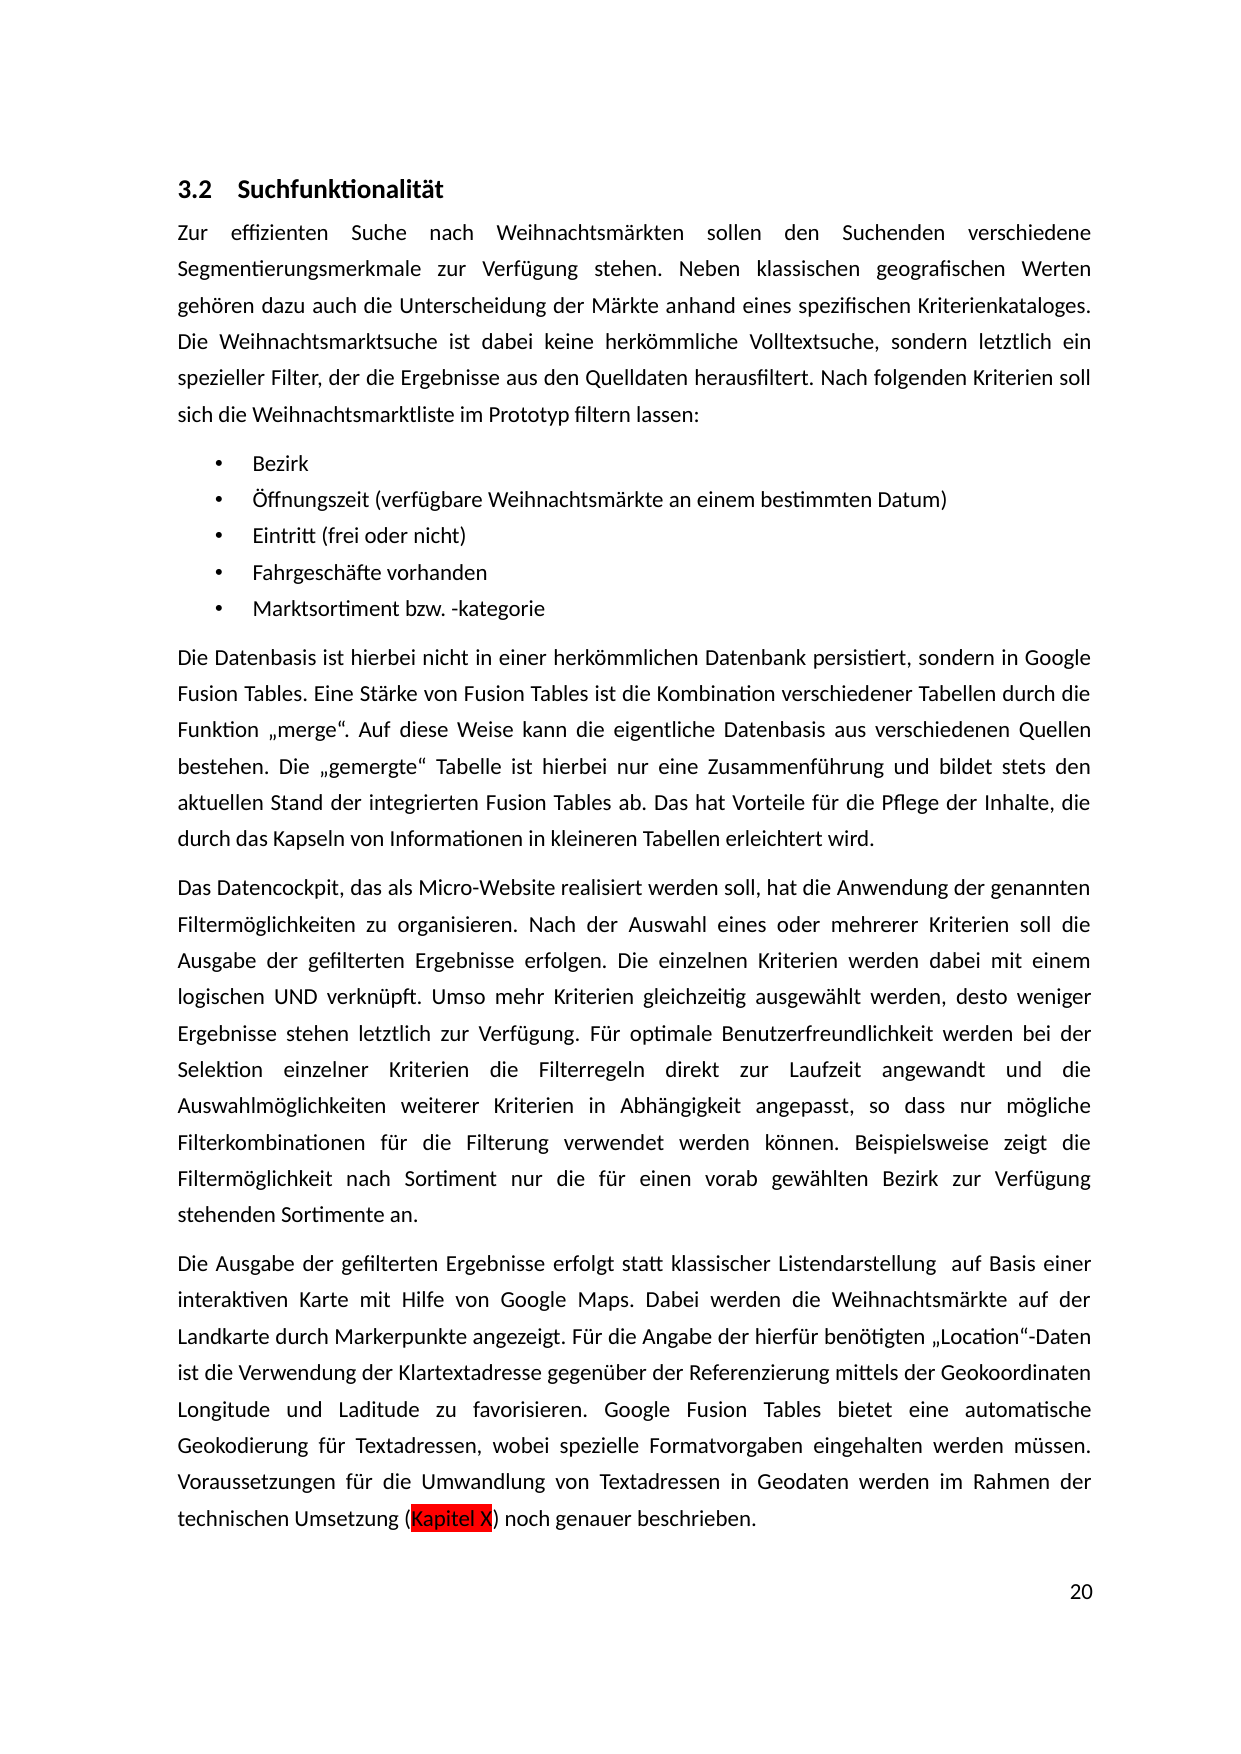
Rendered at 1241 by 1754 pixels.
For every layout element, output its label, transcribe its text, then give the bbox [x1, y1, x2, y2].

text Die Datenbasis ist hierbei nicht in einer herkömmlichen Datenbank persistiert, sondern in Google Fusion Tables. Eine Stärke von Fusion Tables ist die Kombination verschiedener Tabellen durch die Funktion „merge“. Auf diese Weise kann die eigentliche Datenbasis aus verschiedenen Quellen bestehen. Die „gemergte“ Tabelle ist hierbei nur eine Zusammenführung und bildet stets den aktuellen Stand der integrierten Fusion Tables ab. Das hat Vorteile für die Pflege der Inhalte, die durch das Kapseln von Informationen in kleineren Tabellen erleichtert wird. [177, 643, 1093, 853]
text Zur effizienten Suche nach Weihnachtsmärkten sollen den Suchenden verschiedene Segmentierungsmerkmale zur Verfügung stehen. Neben klassischen geografischen Werten gehören dazu auch die Unterscheidung der Märkte anhand eines spezifischen Kriterienkataloges. Die Weihnachtsmarktsuche ist dabei keine herkömmliche Volltextsuche, sondern letztlich ein spezieller Filter, der die Ergebnisse aus den Quelldaten herausfiltert. Nach folgenden Kriterien soll sich die Weihnachtsmarktliste im Prototyp filtern lassen: [177, 218, 1093, 428]
list Bezirk [215, 449, 1093, 477]
list Fahrgeschäfte vorhanden [215, 558, 1093, 586]
list Öffnungszeit (verfügbare Weihnachtsmärkte an einem bestimmten Datum) [215, 485, 1093, 513]
text Das Datencockpit, das als Micro-Website realisiert werden soll, hat die Anwendung der genannten Filtermöglichkeiten zu organisieren. Nach der Auswahl eines oder mehrerer Kriterien soll die Ausgabe der gefilterten Ergebnisse erfolgen. Die einzelnen Kriterien werden dabei mit einem logischen UND verknüpft. Umso mehr Kriterien gleichzeitig ausgewählt werden, desto weniger Ergebnisse stehen letztlich zur Verfügung. Für optimale Benutzerfreundlichkeit werden bei der Selektion einzelner Kriterien die Filterregeln direkt zur Laufzeit angewandt und die Auswahlmöglichkeiten weiterer Kriterien in Abhängigkeit angepasst, so dass nur mögliche Filterkombinationen für die Filterung verwendet werden können. Beispielsweise zeigt die Filtermöglichkeit nach Sortiment nur die für einen vorab gewählten Bezirk zur Verfügung stehenden Sortimente an. [177, 873, 1093, 1228]
subtitle Suchfunktionalität [177, 173, 1093, 206]
text Die Ausgabe der gefilterten Ergebnisse erfolgt statt klassischer Listendarstellung auf Basis einer interaktiven Karte mit Hilfe von Google Maps. Dabei werden die Weihnachtsmärkte auf der Landkarte durch Markerpunkte angezeigt. Für die Angabe der hierfür benötigten „Location“-Daten ist die Verwendung der Klartextadresse gegenüber der Referenzierung mittels der Geokoordinaten Longitude und Laditude zu favorisieren. Google Fusion Tables bietet eine automatische Geokodierung für Textadressen, wobei spezielle Formatvorgaben eingehalten werden müssen. Voraussetzungen für die Umwandlung von Textadressen in Geodaten werden im Rahmen der technischen Umsetzung (Kapitel X) noch genauer beschrieben. [177, 1249, 1093, 1532]
list Marktsortiment bzw. -kategorie [215, 594, 1093, 622]
list Eintritt (frei oder nicht) [215, 521, 1093, 549]
